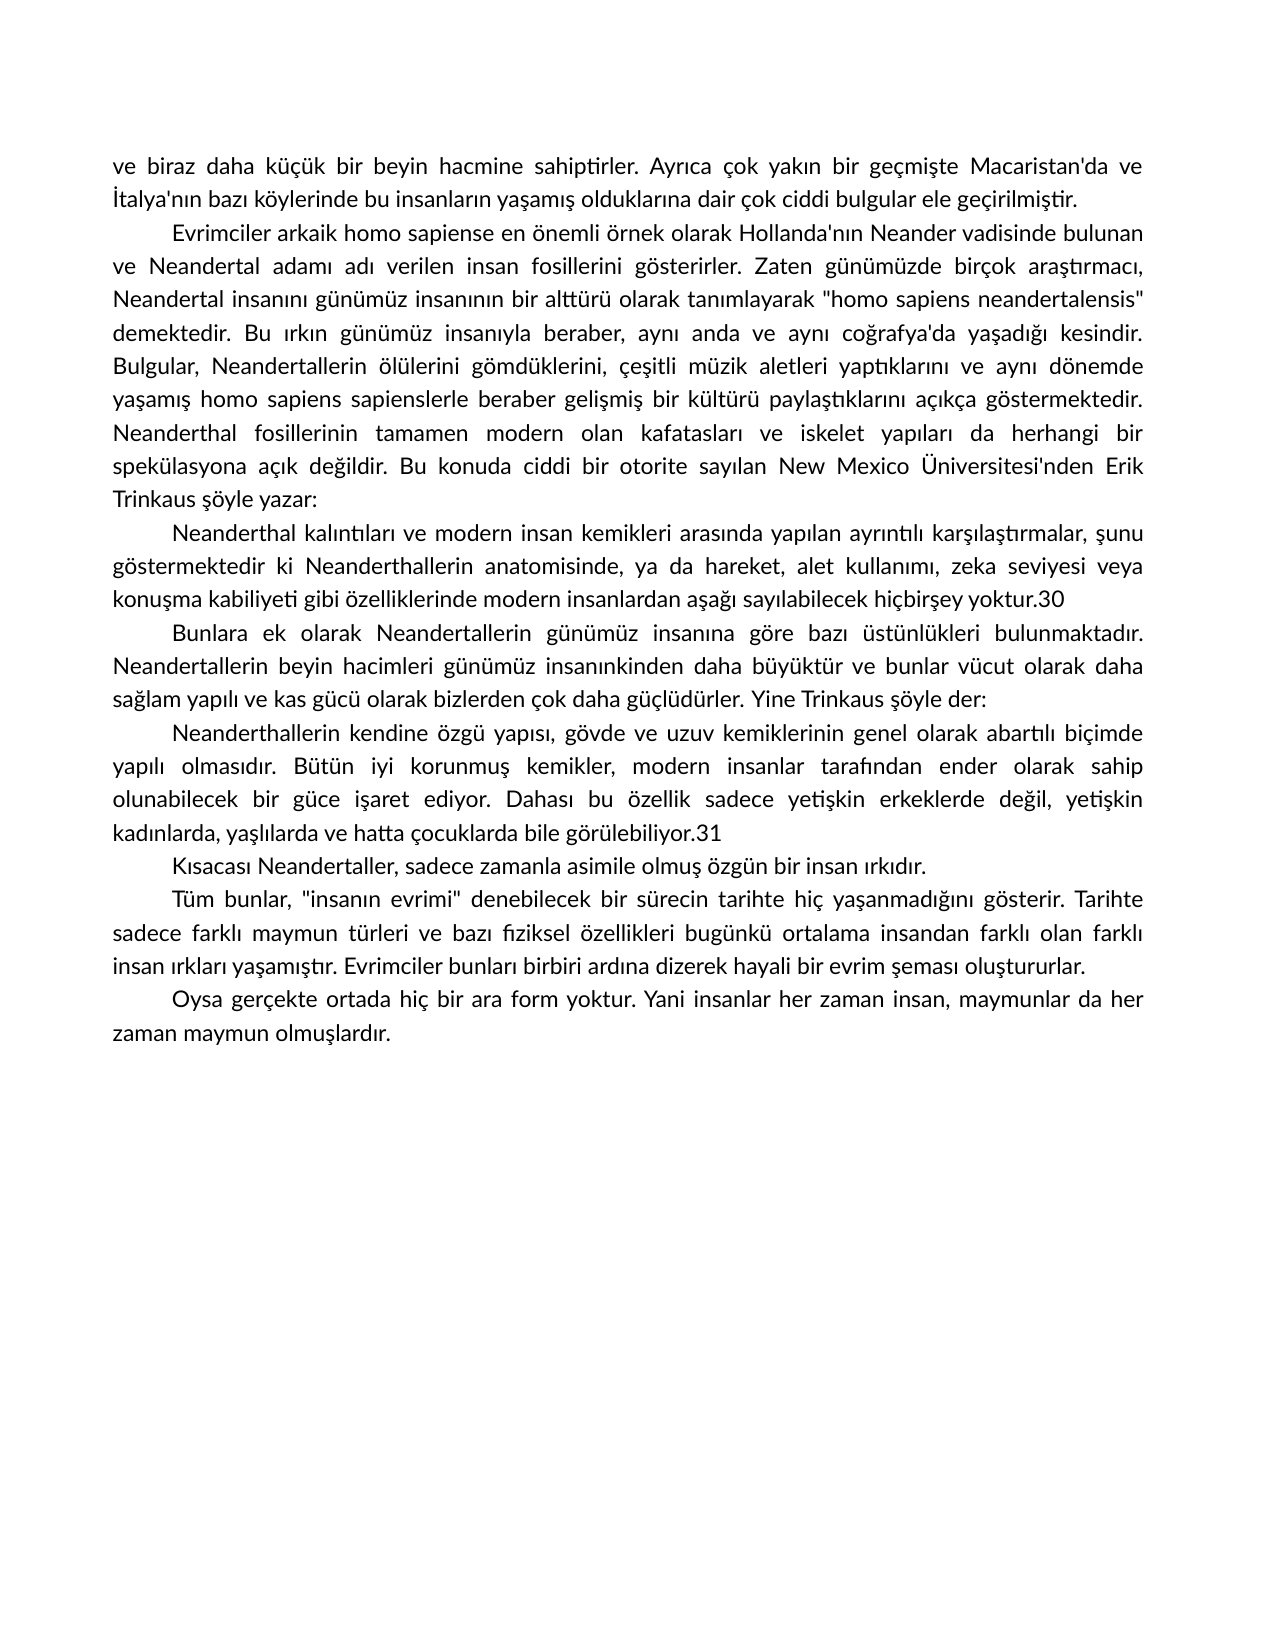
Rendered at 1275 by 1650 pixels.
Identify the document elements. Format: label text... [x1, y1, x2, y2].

text Tüm bunlar, "insanın evrimi" denebilecek bir sürecin tarihte hiç yaşanmadığını gösterir. Tarihte sadece farklı maymun türleri ve bazı fiziksel özellikleri bugünkü ortalama insandan farklı olan farklı insan ırkları yaşamıştır. Evrimciler bunları birbiri ardına dizerek hayali bir evrim şeması oluştururlar. [112, 881, 1145, 981]
text Neanderthallerin kendine özgü yapısı, gövde ve uzuv kemiklerinin genel olarak abartılı biçimde yapılı olmasıdır. Bütün iyi korunmuş kemikler, modern insanlar tarafından ender olarak sahip olunabilecek bir güce işaret ediyor. Dahası bu özellik sadece yetişkin erkeklerde değil, yetişkin kadınlarda, yaşlılarda ve hatta çocuklarda bile görülebiliyor.31 [112, 714, 1145, 848]
text Evrimciler arkaik homo sapiense en önemli örnek olarak Hollanda'nın Neander vadisinde bulunan ve Neandertal adamı adı verilen insan fosillerini gösterirler. Zaten günümüzde birçok araştırmacı, Neandertal insanını günümüz insanının bir alttürü olarak tanımlayarak "homo sapiens neandertalensis" demektedir. Bu ırkın günümüz insanıyla beraber, aynı anda ve aynı coğrafya'da yaşadığı kesindir. Bulgular, Neandertallerin ölülerini gömdüklerini, çeşitli müzik aletleri yaptıklarını ve aynı dönemde yaşamış homo sapiens sapienslerle beraber gelişmiş bir kültürü paylaştıklarını açıkça göstermektedir. Neanderthal fosillerinin tamamen modern olan kafatasları ve iskelet yapıları da herhangi bir spekülasyona açık değildir. Bu konuda ciddi bir otorite sayılan New Mexico Üniversitesi'nden Erik Trinkaus şöyle yazar: [112, 214, 1145, 514]
text Kısacası Neandertaller, sadece zamanla asimile olmuş özgün bir insan ırkıdır. [112, 848, 1145, 881]
text Oysa gerçekte ortada hiç bir ara form yoktur. Yani insanlar her zaman insan, maymunlar da her zaman maymun olmuşlardır. [112, 981, 1145, 1048]
text Neanderthal kalıntıları ve modern insan kemikleri arasında yapılan ayrıntılı karşılaştırmalar, şunu göstermektedir ki Neanderthallerin anatomisinde, ya da hareket, alet kullanımı, zeka seviyesi veya konuşma kabiliyeti gibi özelliklerinde modern insanlardan aşağı sayılabilecek hiçbirşey yoktur.30 [112, 514, 1145, 614]
text Bunlara ek olarak Neandertallerin günümüz insanına göre bazı üstünlükleri bulunmaktadır. Neandertallerin beyin hacimleri günümüz insanınkinden daha büyüktür ve bunlar vücut olarak daha sağlam yapılı ve kas gücü olarak bizlerden çok daha güçlüdürler. Yine Trinkaus şöyle der: [112, 614, 1145, 714]
text ve biraz daha küçük bir beyin hacmine sahiptirler. Ayrıca çok yakın bir geçmişte Macaristan'da ve İtalya'nın bazı köylerinde bu insanların yaşamış olduklarına dair çok ciddi bulgular ele geçirilmiştir. [112, 148, 1145, 214]
